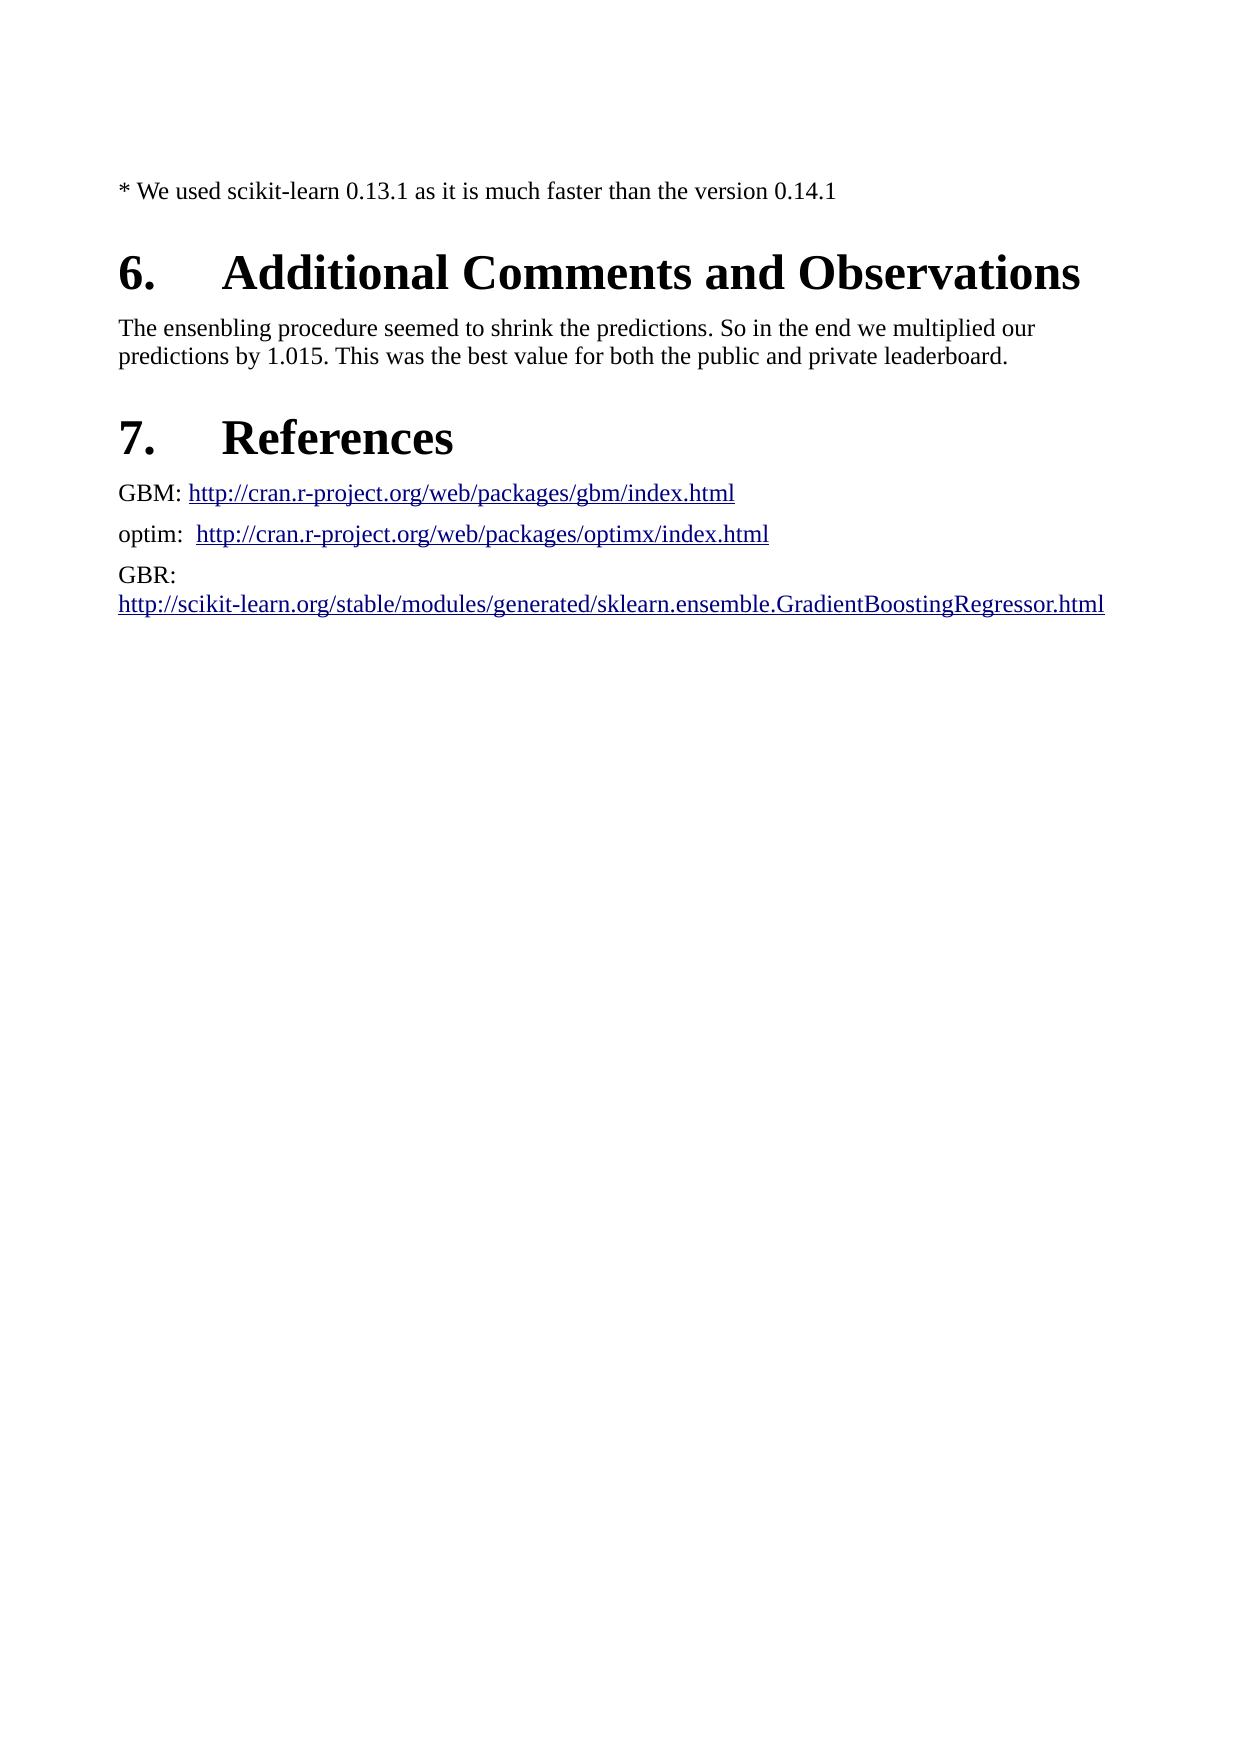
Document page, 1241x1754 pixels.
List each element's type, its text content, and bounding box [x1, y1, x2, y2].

text The ensenbling procedure seemed to shrink the predictions. So in the end we multiplied our predictions by 1.015. This was the best value for both the public and private leaderboard. [118, 313, 1122, 370]
text optim: http://cran.r-project.org/web/packages/optimx/index.html [118, 519, 1122, 548]
subtitle Additional Comments and Observations [118, 243, 1122, 300]
subtitle References [118, 408, 1122, 465]
text GBM: http://cran.r-project.org/web/packages/gbm/index.html [118, 478, 1122, 506]
text GBR: http://scikit-learn.org/stable/modules/generated/sklearn.ensemble.GradientBoostingRegressor.html [118, 560, 1122, 618]
text * We used scikit-learn 0.13.1 as it is much faster than the version 0.14.1 [118, 176, 1122, 205]
